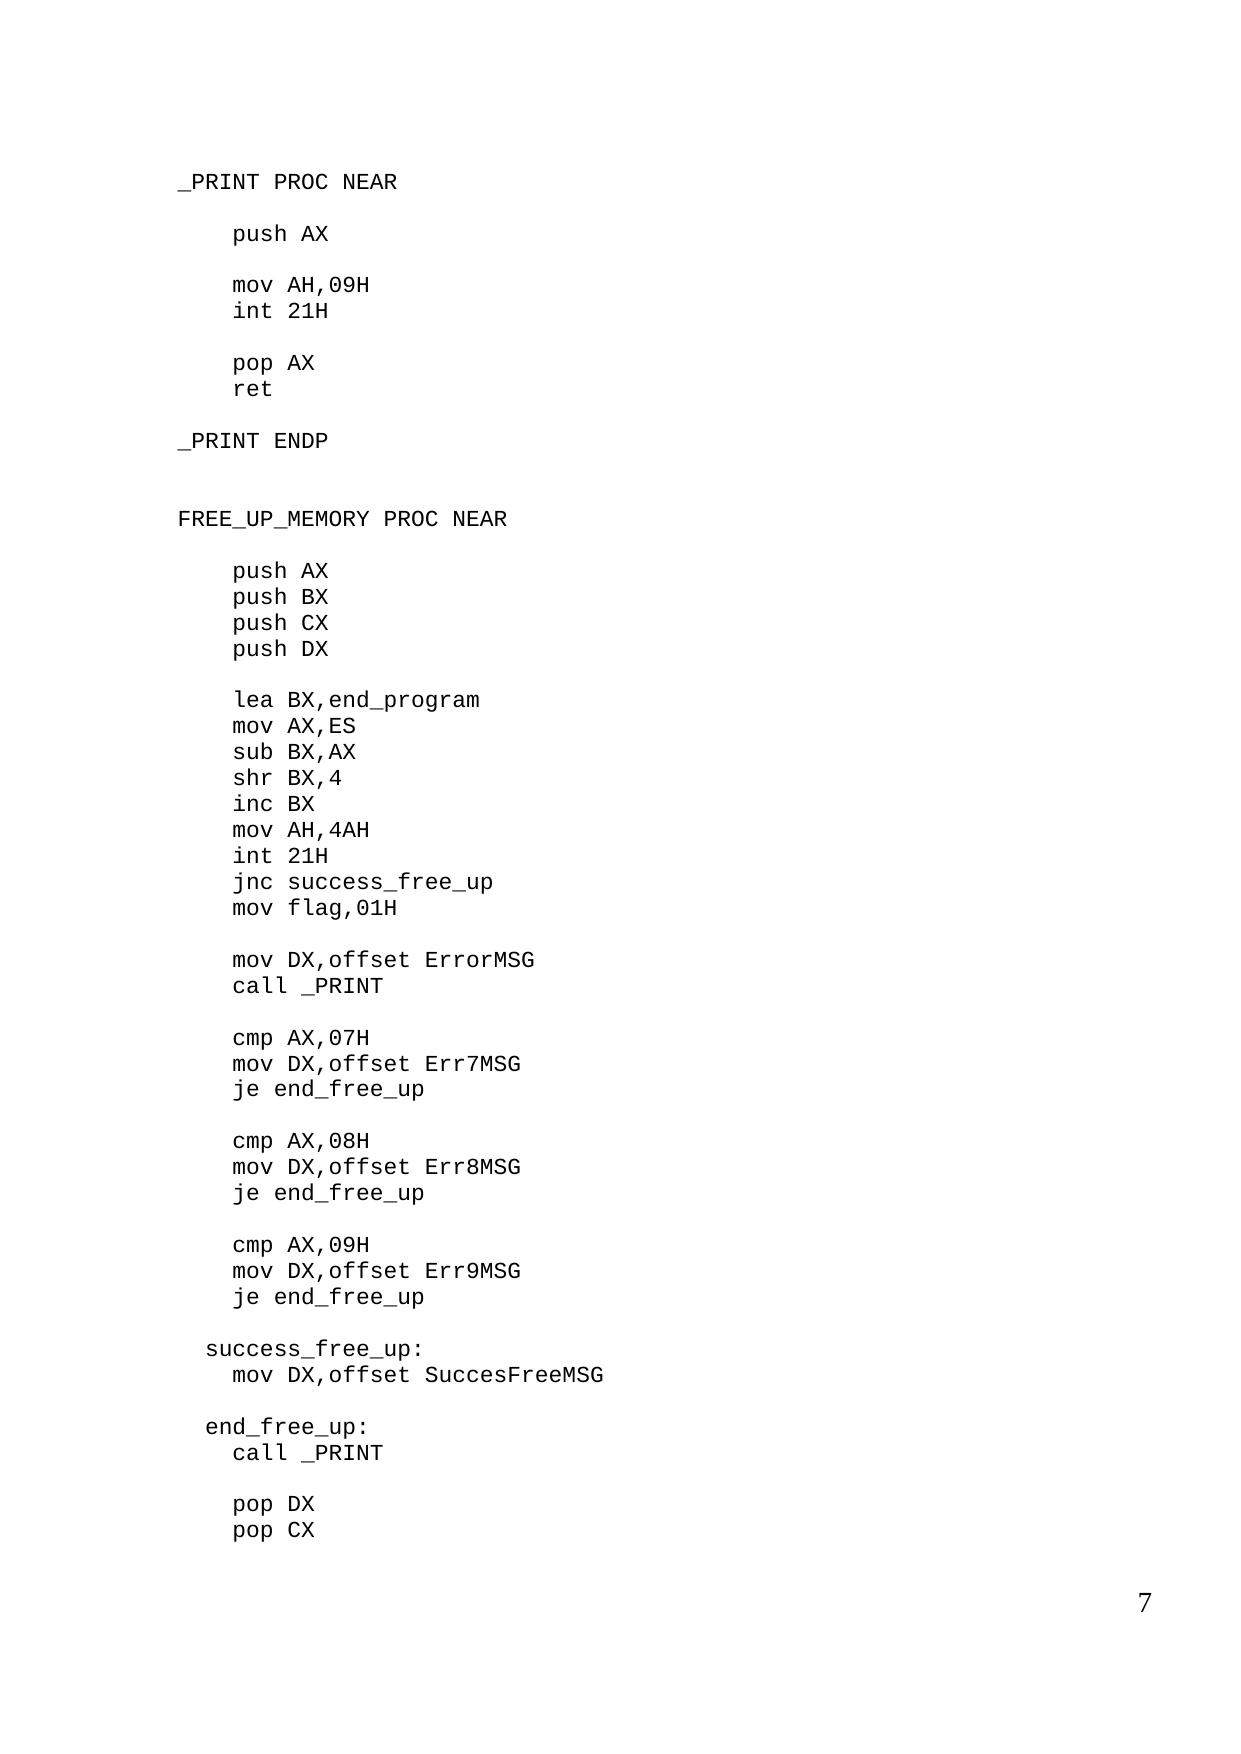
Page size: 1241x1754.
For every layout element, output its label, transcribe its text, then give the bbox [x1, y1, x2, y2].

text push CX [177, 611, 1152, 637]
text pop CX [177, 1519, 1152, 1545]
text pop AX [177, 352, 1152, 377]
text cmp AX,07H [177, 1026, 1152, 1052]
text lea BX,end_program [177, 689, 1152, 715]
text shr BX,4 [177, 767, 1152, 792]
text end_free_up: [177, 1415, 1152, 1441]
text _PRINT ENDP [177, 429, 1152, 455]
text cmp AX,08H [177, 1130, 1152, 1156]
text je end_free_up [177, 1078, 1152, 1104]
text cmp AX,09H [177, 1233, 1152, 1259]
text pop DX [177, 1493, 1152, 1519]
text mov DX,offset Err8MSG [177, 1156, 1152, 1182]
text push BX [177, 585, 1152, 611]
text push AX [177, 559, 1152, 585]
text mov DX,offset SuccesFreeMSG [177, 1363, 1152, 1389]
text je end_free_up [177, 1182, 1152, 1207]
text call _PRINT [177, 1441, 1152, 1467]
text inc BX [177, 792, 1152, 818]
text FREE_UP_MEMORY PROC NEAR [177, 507, 1152, 533]
text mov AH,09H [177, 274, 1152, 300]
text mov AH,4AH [177, 818, 1152, 844]
text ret [177, 377, 1152, 403]
text jnc success_free_up [177, 870, 1152, 896]
text push DX [177, 637, 1152, 663]
text je end_free_up [177, 1285, 1152, 1311]
text success_free_up: [177, 1337, 1152, 1363]
text mov DX,offset ErrorMSG [177, 948, 1152, 974]
text push AX [177, 222, 1152, 248]
text int 21H [177, 844, 1152, 870]
text _PRINT PROC NEAR [177, 170, 1152, 196]
text mov flag,01H [177, 896, 1152, 922]
text call _PRINT [177, 974, 1152, 1000]
text mov AX,ES [177, 715, 1152, 741]
text sub BX,AX [177, 741, 1152, 767]
text mov DX,offset Err9MSG [177, 1259, 1152, 1285]
text int 21H [177, 300, 1152, 326]
text mov DX,offset Err7MSG [177, 1052, 1152, 1078]
